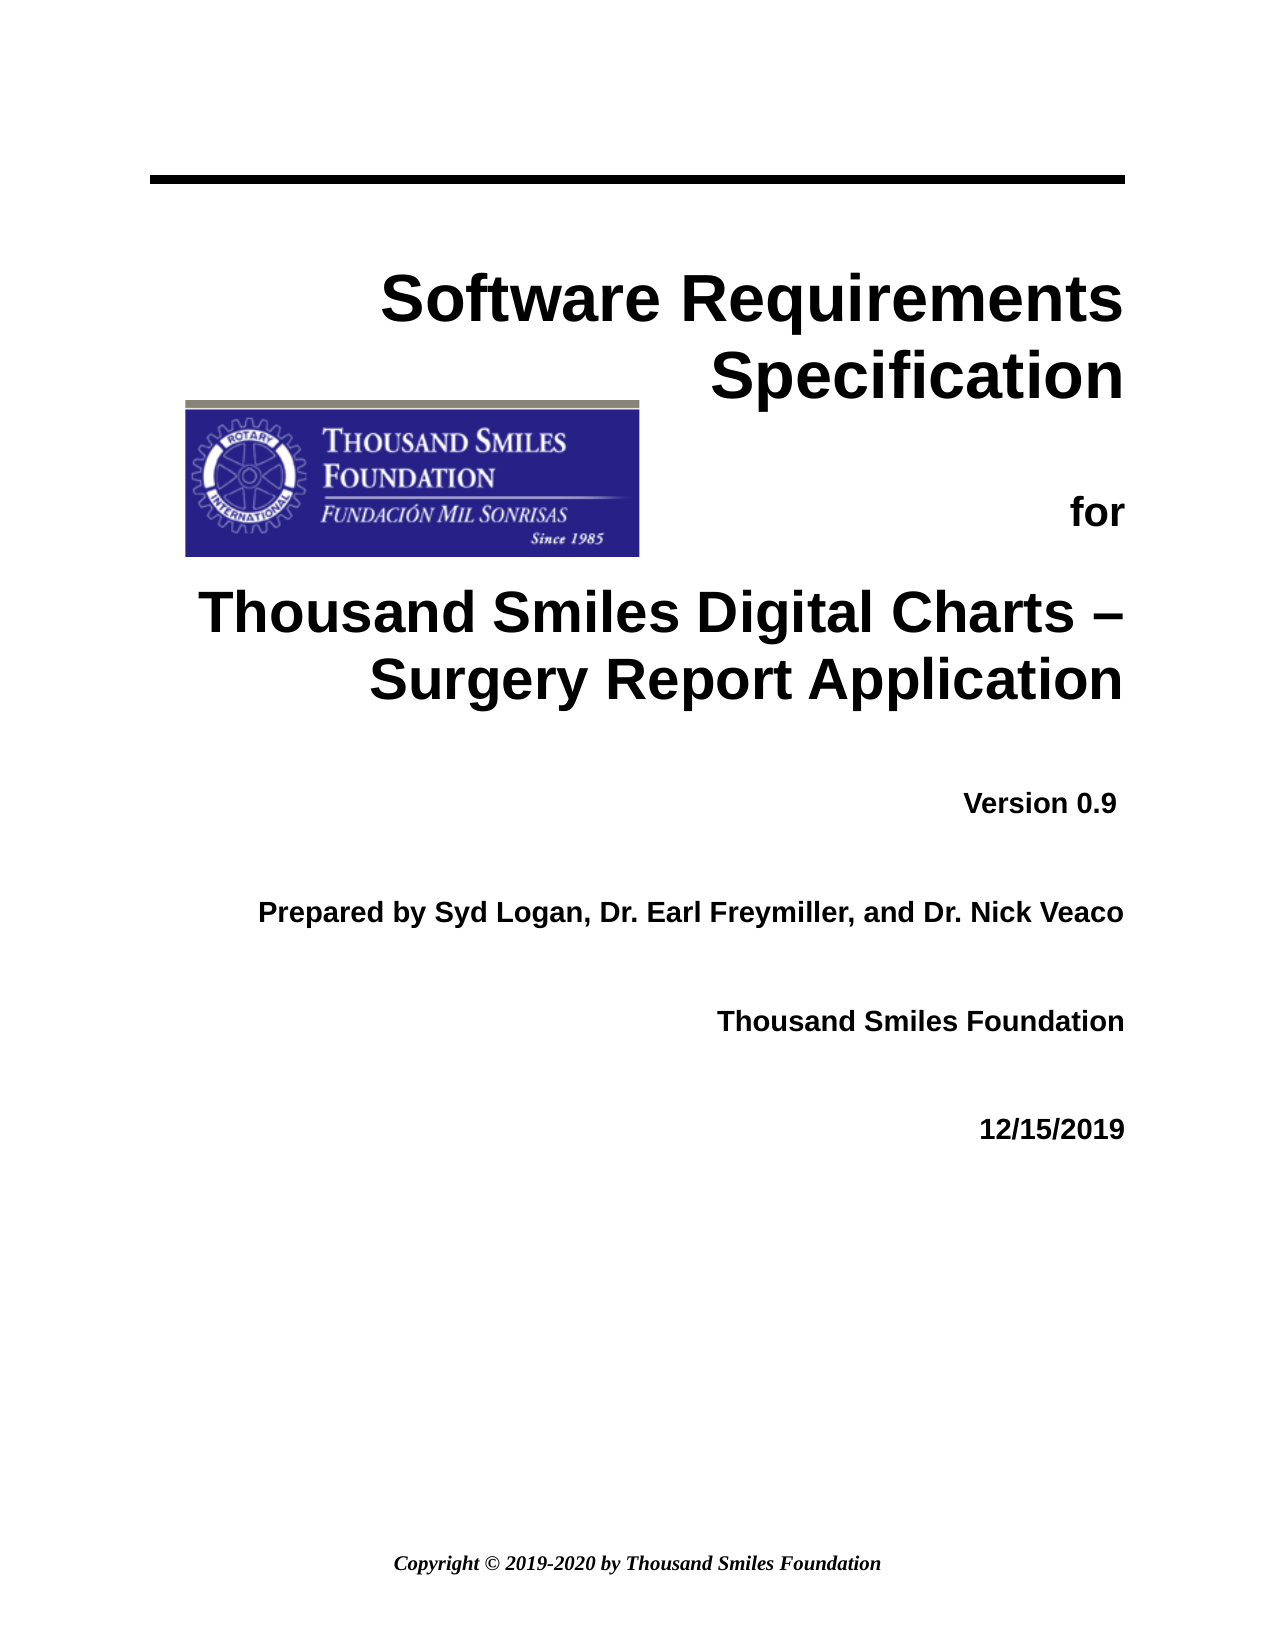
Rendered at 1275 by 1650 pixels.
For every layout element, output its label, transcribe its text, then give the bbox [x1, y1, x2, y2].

subtitle for [640, 488, 1125, 536]
text Thousand Smiles Foundation [150, 1003, 1125, 1037]
text Prepared by Syd Logan, Dr. Earl Freymiller, and Dr. Nick Veaco [150, 895, 1125, 928]
subtitle [150, 488, 185, 536]
subtitle Software Requirements Specification [150, 259, 1125, 413]
picture [185, 400, 640, 557]
text Version 0.9 [150, 786, 1125, 820]
subtitle Thousand Smiles Digital Charts – Surgery Report Application [150, 577, 1125, 711]
text 12/15/2019 [150, 1112, 1125, 1146]
